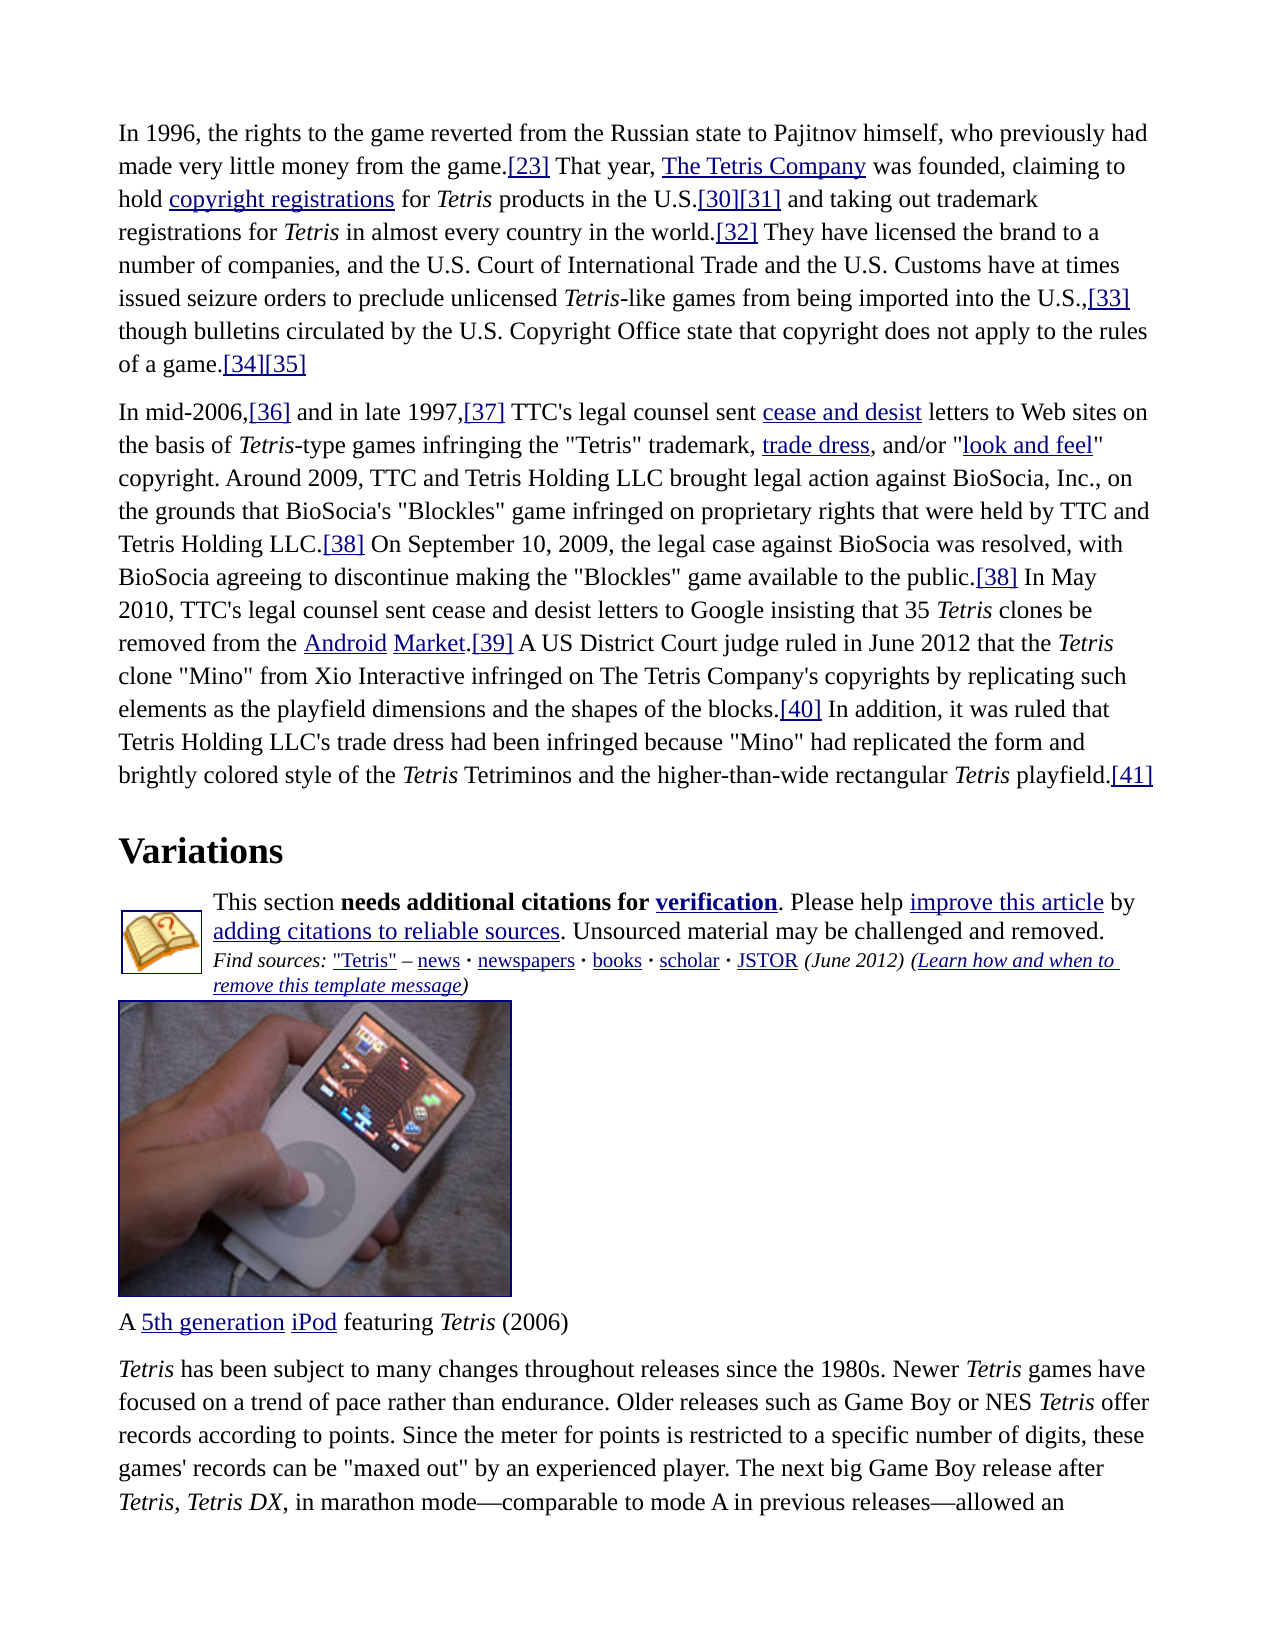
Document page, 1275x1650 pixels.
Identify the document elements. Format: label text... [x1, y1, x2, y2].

text Tetris has been subject to many changes throughout releases since the 1980s. Newer Tetris games have focused on a trend of pace rather than endurance. Older releases such as Game Boy or NES Tetris offer records according to points. Since the meter for points is restricted to a specific number of digits, these games' records can be "maxed out" by an experienced player. The next big Game Boy release after Tetris, Tetris DX, in marathon mode—comparable to mode A in previous releases—allowed an [118, 1354, 1157, 1515]
subtitle Variations [118, 828, 1157, 872]
text A 5th generation iPod featuring Tetris (2006) [118, 1307, 1157, 1336]
text In 1996, the rights to the game reverted from the Russian state to Pajitnov himself, who previously had made very little money from the game.[23] That year, The Tetris Company was founded, claiming to hold copyright registrations for Tetris products in the U.S.[30][31] and taking out trademark registrations for Tetris in almost every country in the world.[32] They have licensed the brand to a number of companies, and the U.S. Court of International Trade and the U.S. Customs have at times issued seizure orders to preclude unlicensed Tetris-like games from being imported into the U.S.,[33] though bulletins circulated by the U.S. Copyright Office state that copyright does not apply to the rules of a game.[34][35] [118, 118, 1157, 378]
text In mid-2006,[36] and in late 1997,[37] TTC's legal counsel sent cease and desist letters to Web sites on the basis of Tetris-type games infringing the "Tetris" trademark, trade dress, and/or "look and feel" copyright. Around 2009, TTC and Tetris Holding LLC brought legal action against BioSocia, Inc., on the grounds that BioSocia's "Blockles" game infringed on proprietary rights that were held by TTC and Tetris Holding LLC.[38] On September 10, 2009, the legal case against BioSocia was resolved, with BioSocia agreeing to discontinue making the "Blockles" game available to the public.[38] In May 2010, TTC's legal counsel sent cease and desist letters to Google insisting that 35 Tetris clones be removed from the Android Market.[39] A US District Court judge ruled in June 2012 that the Tetris clone "Mino" from Xio Interactive infringed on The Tetris Company's copyrights by replicating such elements as the playfield dimensions and the shapes of the blocks.[40] In addition, it was ruled that Tetris Holding LLC's trade dress had been infringed because "Mino" had replicated the form and brightly colored style of the Tetris Tetriminos and the higher-than-wide rectangular Tetris playfield.[41] [118, 397, 1157, 789]
picture [120, 1002, 510, 1296]
table_header This section needs additional citations for verification. Please help improve this article by adding citations to reliable sources. Unsourced material may be challenged and removed. Find sources: "Tetris" – news · newspapers · books · scholar · JSTOR (June 2012) (Learn how and when to remove this template message) [210, 884, 1157, 1000]
picture [123, 912, 201, 973]
table_header [118, 884, 210, 1000]
